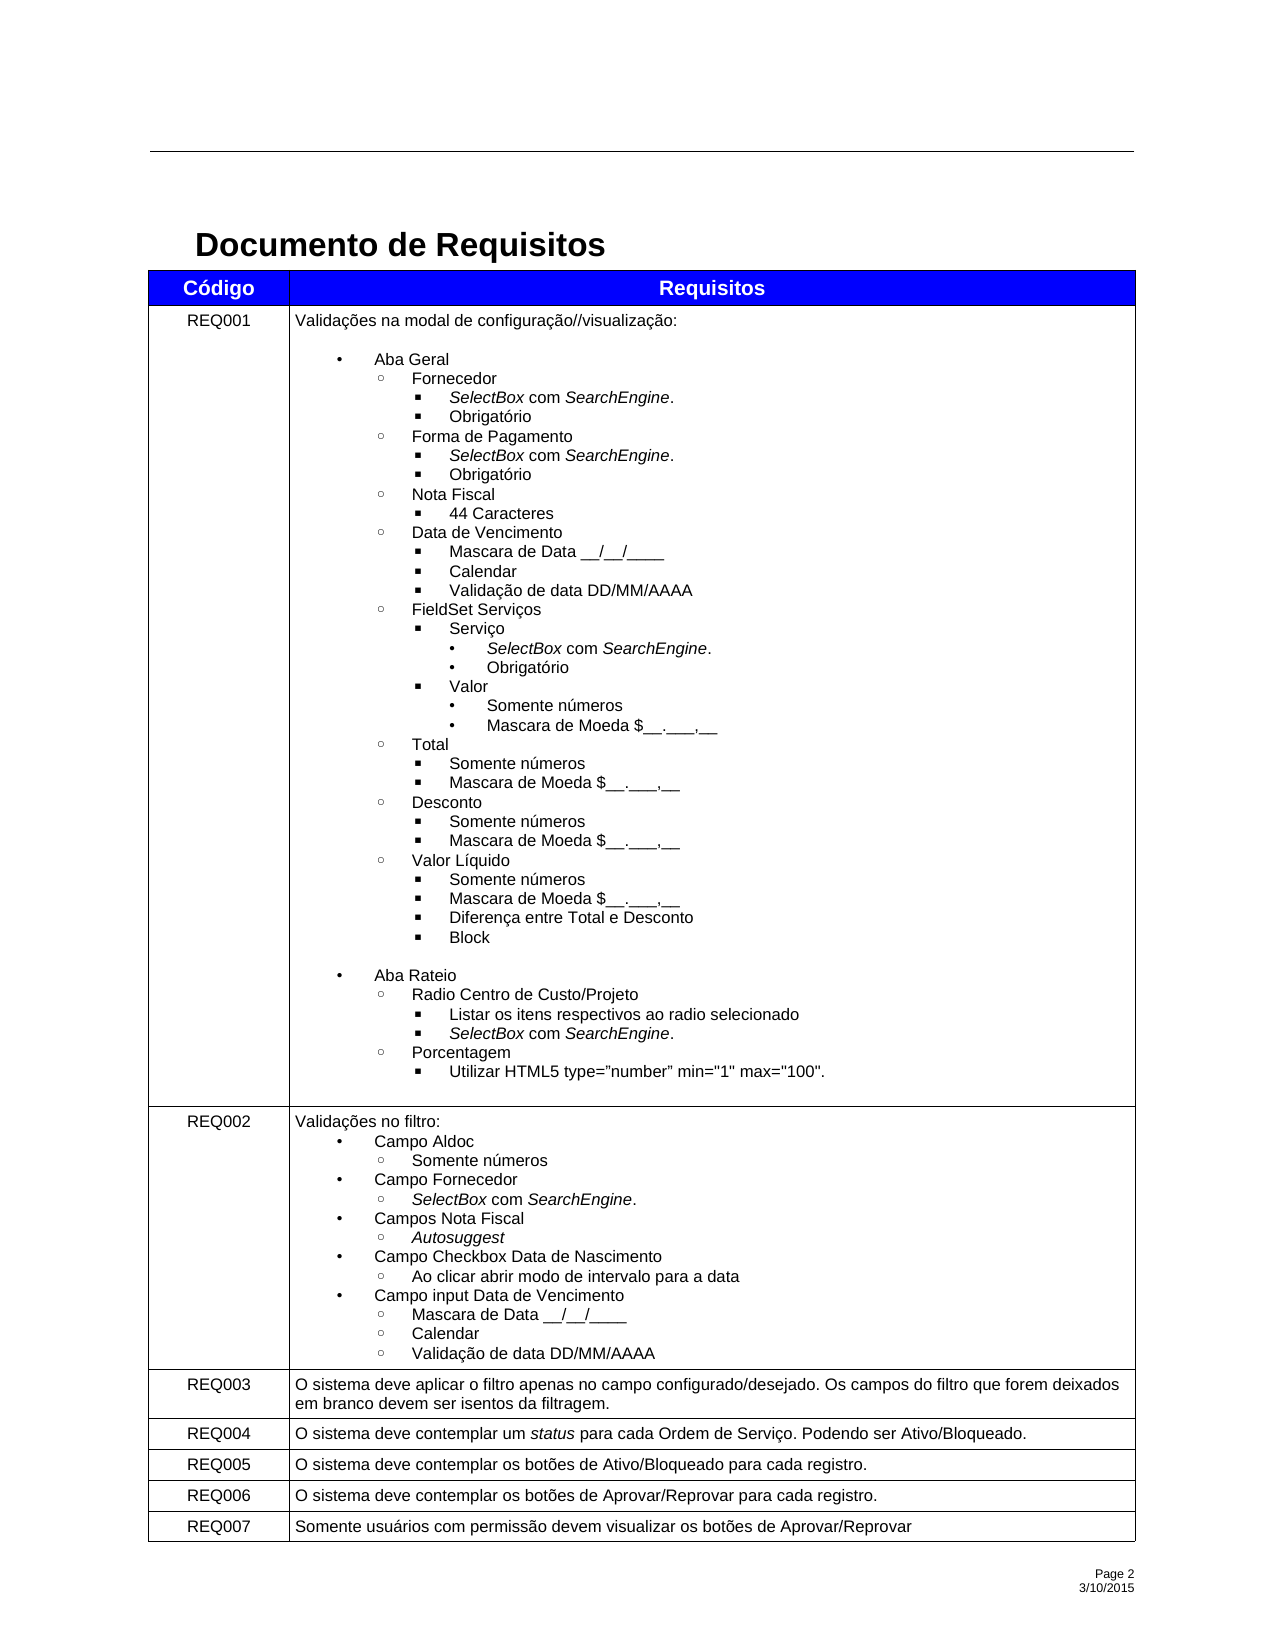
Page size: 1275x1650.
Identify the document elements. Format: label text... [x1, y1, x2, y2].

table_cell REQ001 [149, 306, 289, 1106]
table_cell REQ007 [149, 1512, 289, 1541]
table_header Requisitos [290, 271, 1135, 305]
table_cell REQ004 [149, 1419, 289, 1449]
table_cell Validações na modal de configuração//visualização: Aba Geral Fornecedor SelectBox com SearchEngine. Obrigatório Forma de Pagamento SelectBox com SearchEngine. Obrigatório Nota Fiscal 44 Caracteres Data de Vencimento Mascara de Data __/__/____ Calendar Validação de data DD/MM/AAAA FieldSet Serviços Serviço SelectBox com SearchEngine. Obrigatório Valor Somente números Mascara de Moeda $__.___,__ Total Somente números Mascara de Moeda $__.___,__ Desconto Somente números Mascara de Moeda $__.___,__ Valor Líquido Somente números Mascara de Moeda $__.___,__ Diferença entre Total e Desconto Block Aba Rateio Radio Centro de Custo/Projeto Listar os itens respectivos ao radio selecionado SelectBox com SearchEngine. Porcentagem Utilizar HTML5 type=”number” min="1" max="100". [290, 306, 1135, 1106]
table_cell REQ006 [149, 1481, 289, 1511]
subtitle Documento de Requisitos [150, 225, 1134, 263]
table_cell O sistema deve contemplar um status para cada Ordem de Serviço. Podendo ser Ativo/Bloqueado. [290, 1419, 1135, 1449]
table_cell Validações no filtro: Campo Aldoc Somente números Campo Fornecedor SelectBox com SearchEngine. Campos Nota Fiscal Autosuggest Campo Checkbox Data de Nascimento Ao clicar abrir modo de intervalo para a data Campo input Data de Vencimento Mascara de Data __/__/____ Calendar Validação de data DD/MM/AAAA [290, 1107, 1135, 1368]
table_cell REQ005 [149, 1450, 289, 1480]
table_cell O sistema deve contemplar os botões de Ativo/Bloqueado para cada registro. [290, 1450, 1135, 1480]
table_header Código [149, 271, 289, 305]
table_cell Somente usuários com permissão devem visualizar os botões de Aprovar/Reprovar [290, 1512, 1135, 1541]
table_cell REQ003 [149, 1370, 289, 1418]
table_cell O sistema deve aplicar o filtro apenas no campo configurado/desejado. Os campos do filtro que forem deixados em branco devem ser isentos da filtragem. [290, 1370, 1135, 1418]
table_cell REQ002 [149, 1107, 289, 1368]
table_cell O sistema deve contemplar os botões de Aprovar/Reprovar para cada registro. [290, 1481, 1135, 1511]
